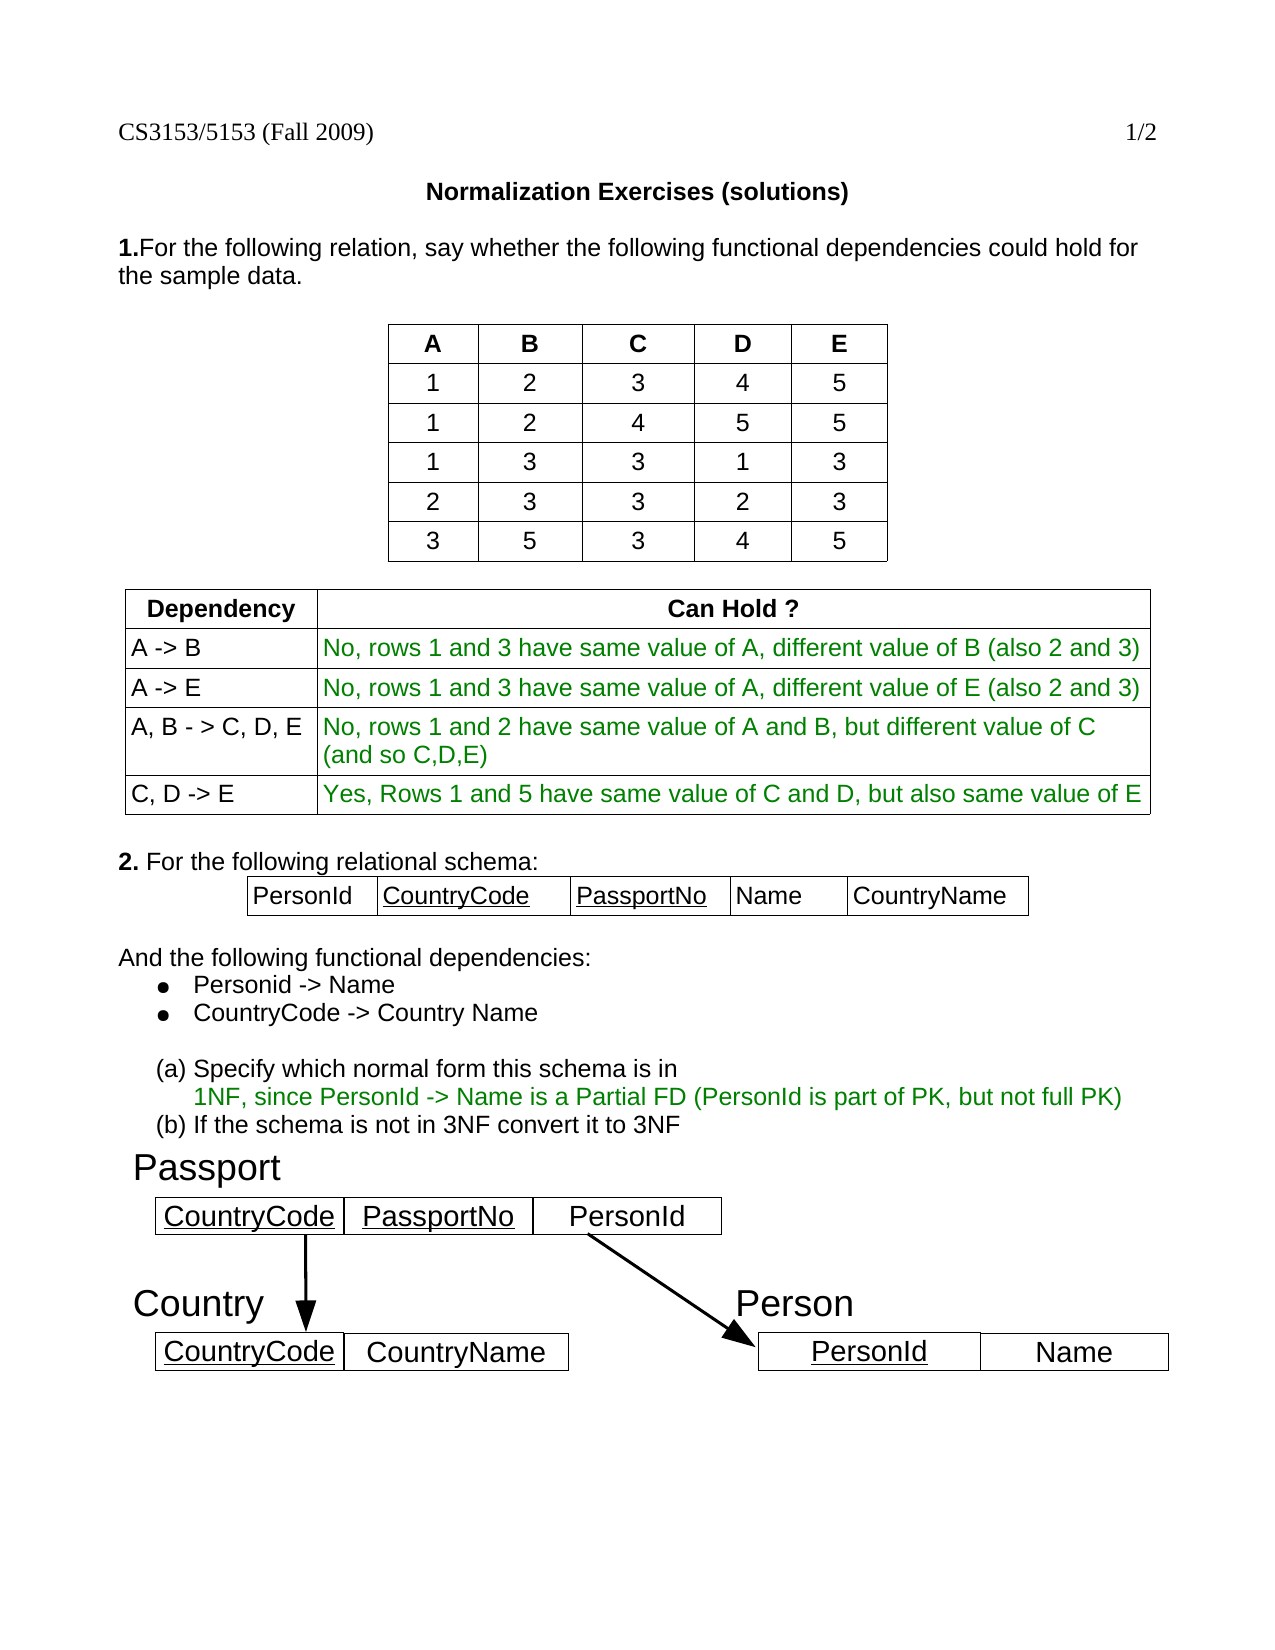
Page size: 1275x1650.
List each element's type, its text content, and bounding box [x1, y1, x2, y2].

table_header B [479, 325, 582, 363]
table_cell A -> B [126, 629, 317, 668]
table_cell 3 [792, 483, 887, 521]
table_header E [792, 325, 887, 363]
list Personid -> Name [156, 971, 1157, 999]
table_cell 3 [479, 483, 582, 521]
table_cell 4 [695, 522, 791, 561]
table_cell A, B - > C, D, E [126, 708, 317, 774]
table_header CountryName [848, 877, 1028, 915]
table_header D [695, 325, 791, 363]
table_cell Yes, Rows 1 and 5 have same value of C and D, but also same value of E [318, 776, 1150, 814]
list CountryCode -> Country Name [156, 999, 1157, 1027]
table_cell No, rows 1 and 3 have same value of A, different value of B (also 2 and 3) [318, 629, 1150, 668]
table_cell 5 [792, 364, 887, 403]
list If the schema is not in 3NF convert it to 3NF [156, 1111, 1157, 1139]
table_header Name [731, 877, 847, 915]
table_cell 5 [695, 404, 791, 442]
table_header A [389, 325, 478, 363]
table_cell 1 [389, 404, 478, 442]
table_cell 1 [389, 443, 478, 482]
table_header Can Hold ? [318, 590, 1150, 628]
table_cell 4 [583, 404, 694, 442]
table_cell 3 [479, 443, 582, 482]
text 2. For the following relational schema: [118, 848, 1157, 876]
table_header PersonId [248, 877, 377, 915]
table_header PassportNo [571, 877, 730, 915]
text And the following functional dependencies: [118, 943, 1157, 971]
table_cell 1 [389, 364, 478, 403]
table_cell 5 [479, 522, 582, 561]
table_cell 3 [583, 483, 694, 521]
table_cell 3 [583, 522, 694, 561]
table_cell 5 [792, 522, 887, 561]
table_header C [583, 325, 694, 363]
table_cell 4 [695, 364, 791, 403]
table_header CountryCode [378, 877, 570, 915]
table_cell 2 [389, 483, 478, 521]
table_cell No, rows 1 and 2 have same value of A and B, but different value of C (and so C,D,E) [318, 708, 1150, 774]
table_cell 2 [695, 483, 791, 521]
table_cell No, rows 1 and 3 have same value of A, different value of E (also 2 and 3) [318, 669, 1150, 707]
table_cell 2 [479, 364, 582, 403]
table_cell A -> E [126, 669, 317, 707]
list Specify which normal form this schema is in [156, 1055, 1157, 1083]
table_cell C, D -> E [126, 776, 317, 814]
table_cell 1 [695, 443, 791, 482]
table_cell 2 [479, 404, 582, 442]
list 1NF, since PersonId -> Name is a Partial FD (PersonId is part of PK, but not full PK) [156, 1083, 1157, 1111]
table_cell 3 [389, 522, 478, 561]
table_cell 5 [792, 404, 887, 442]
table_cell 3 [583, 364, 694, 403]
text 1.For the following relation, say whether the following functional dependencies could hold for the sample data. [118, 234, 1157, 290]
table_cell 3 [792, 443, 887, 482]
table_header Dependency [126, 590, 317, 628]
text Normalization Exercises (solutions) [118, 178, 1157, 206]
table_cell 3 [583, 443, 694, 482]
